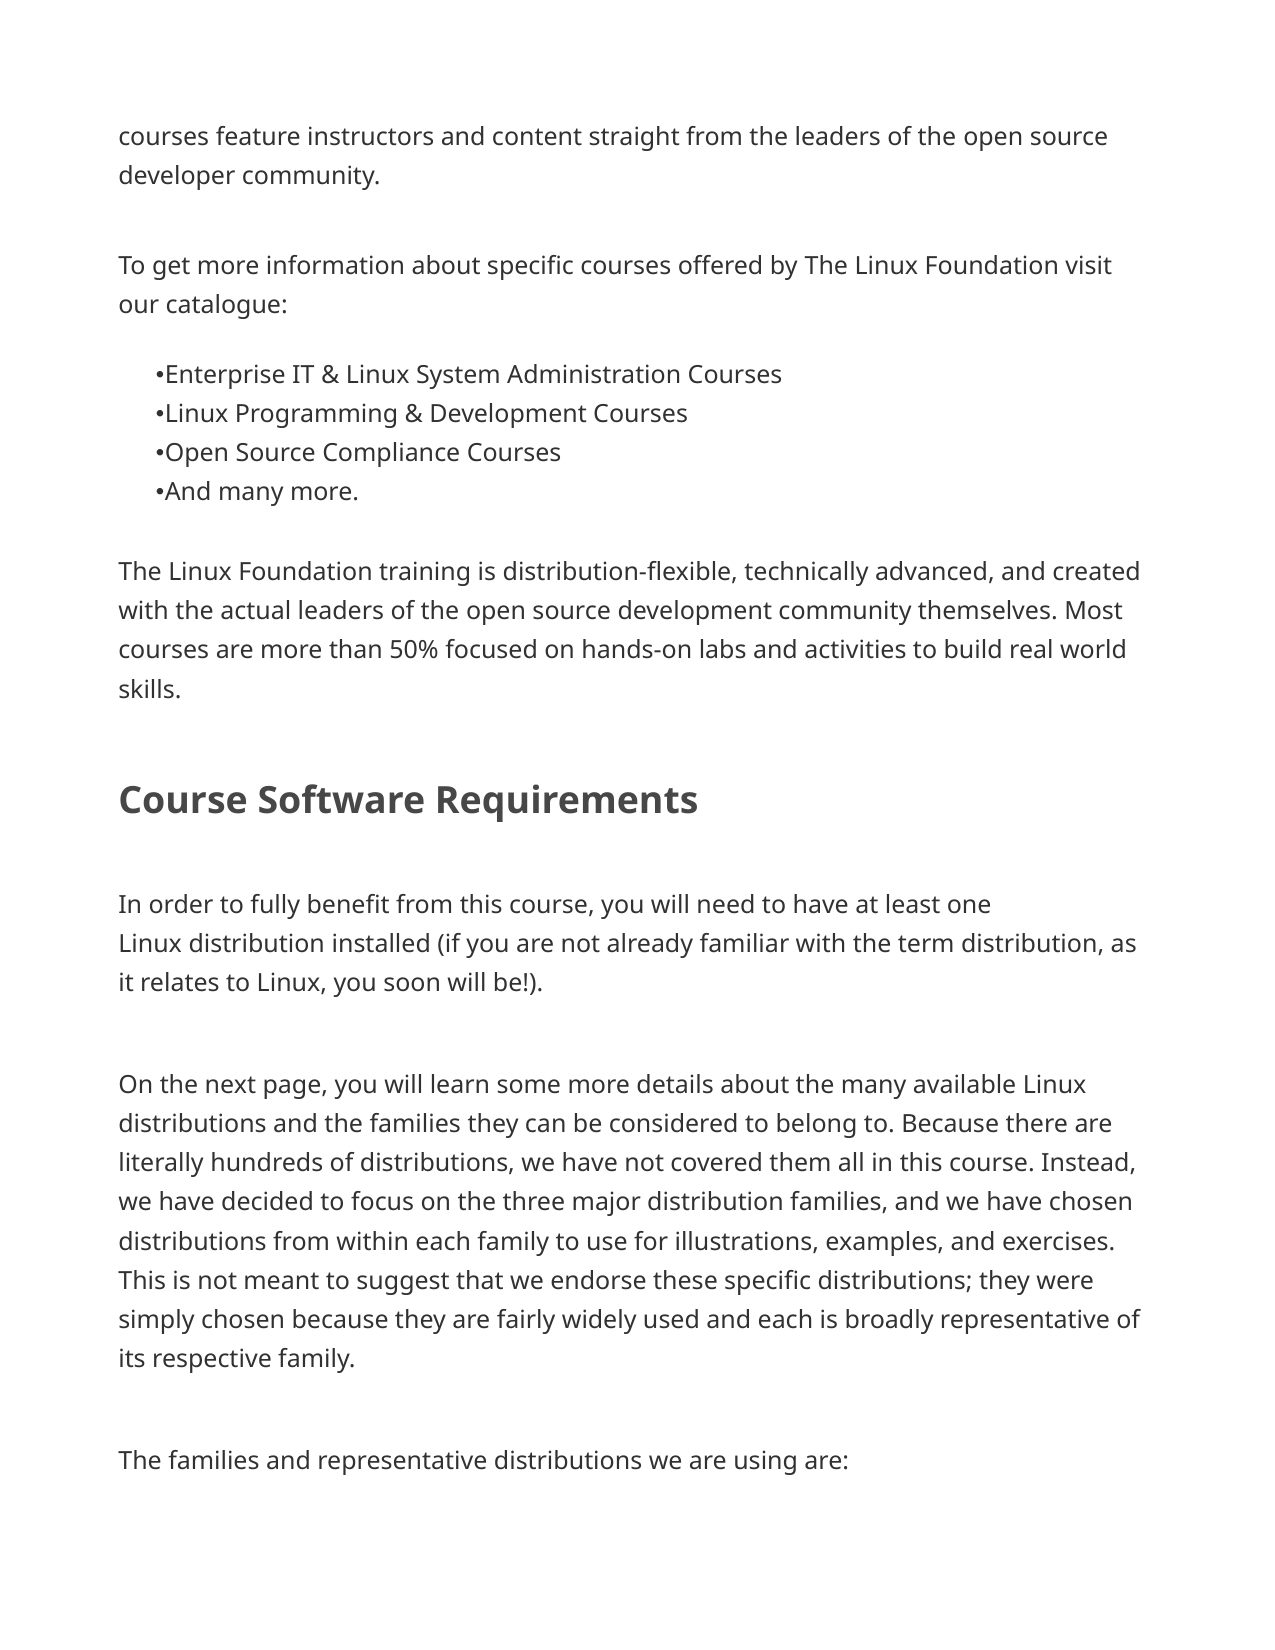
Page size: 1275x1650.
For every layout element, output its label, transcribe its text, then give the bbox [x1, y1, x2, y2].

text On the next page, you will learn some more details about the many available Linux distributions and the families they can be considered to belong to. Because there are literally hundreds of distributions, we have not covered them all in this course. Instead, we have decided to focus on the three major distribution families, and we have chosen distributions from within each family to use for illustrations, examples, and exercises. This is not meant to suggest that we endorse these specific distributions; they were simply chosen because they are fairly widely used and each is broadly representative of its respective family. [118, 1066, 1157, 1375]
text The families and representative distributions we are using are: [118, 1442, 1157, 1476]
subtitle Course Software Requirements [118, 773, 1157, 824]
list Linux Programming & Development Courses [118, 391, 1157, 430]
text The Linux Foundation training is distribution-flexible, technically advanced, and created with the actual leaders of the open source development community themselves. Most courses are more than 50% focused on hands-on labs and activities to build real world skills. [118, 554, 1157, 705]
list Open Source Compliance Courses [118, 430, 1157, 469]
list Enterprise IT & Linux System Administration Courses [118, 352, 1157, 391]
list And many more. [118, 469, 1157, 508]
text courses feature instructors and content straight from the leaders of the open source developer community. [118, 118, 1157, 191]
text In order to fully benefit from this course, you will need to have at least one Linux distribution installed (if you are not already familiar with the term distribution, as it relates to Linux, you soon will be!). [118, 886, 1157, 999]
text To get more information about specific courses offered by The Linux Foundation visit our catalogue: [118, 242, 1157, 320]
